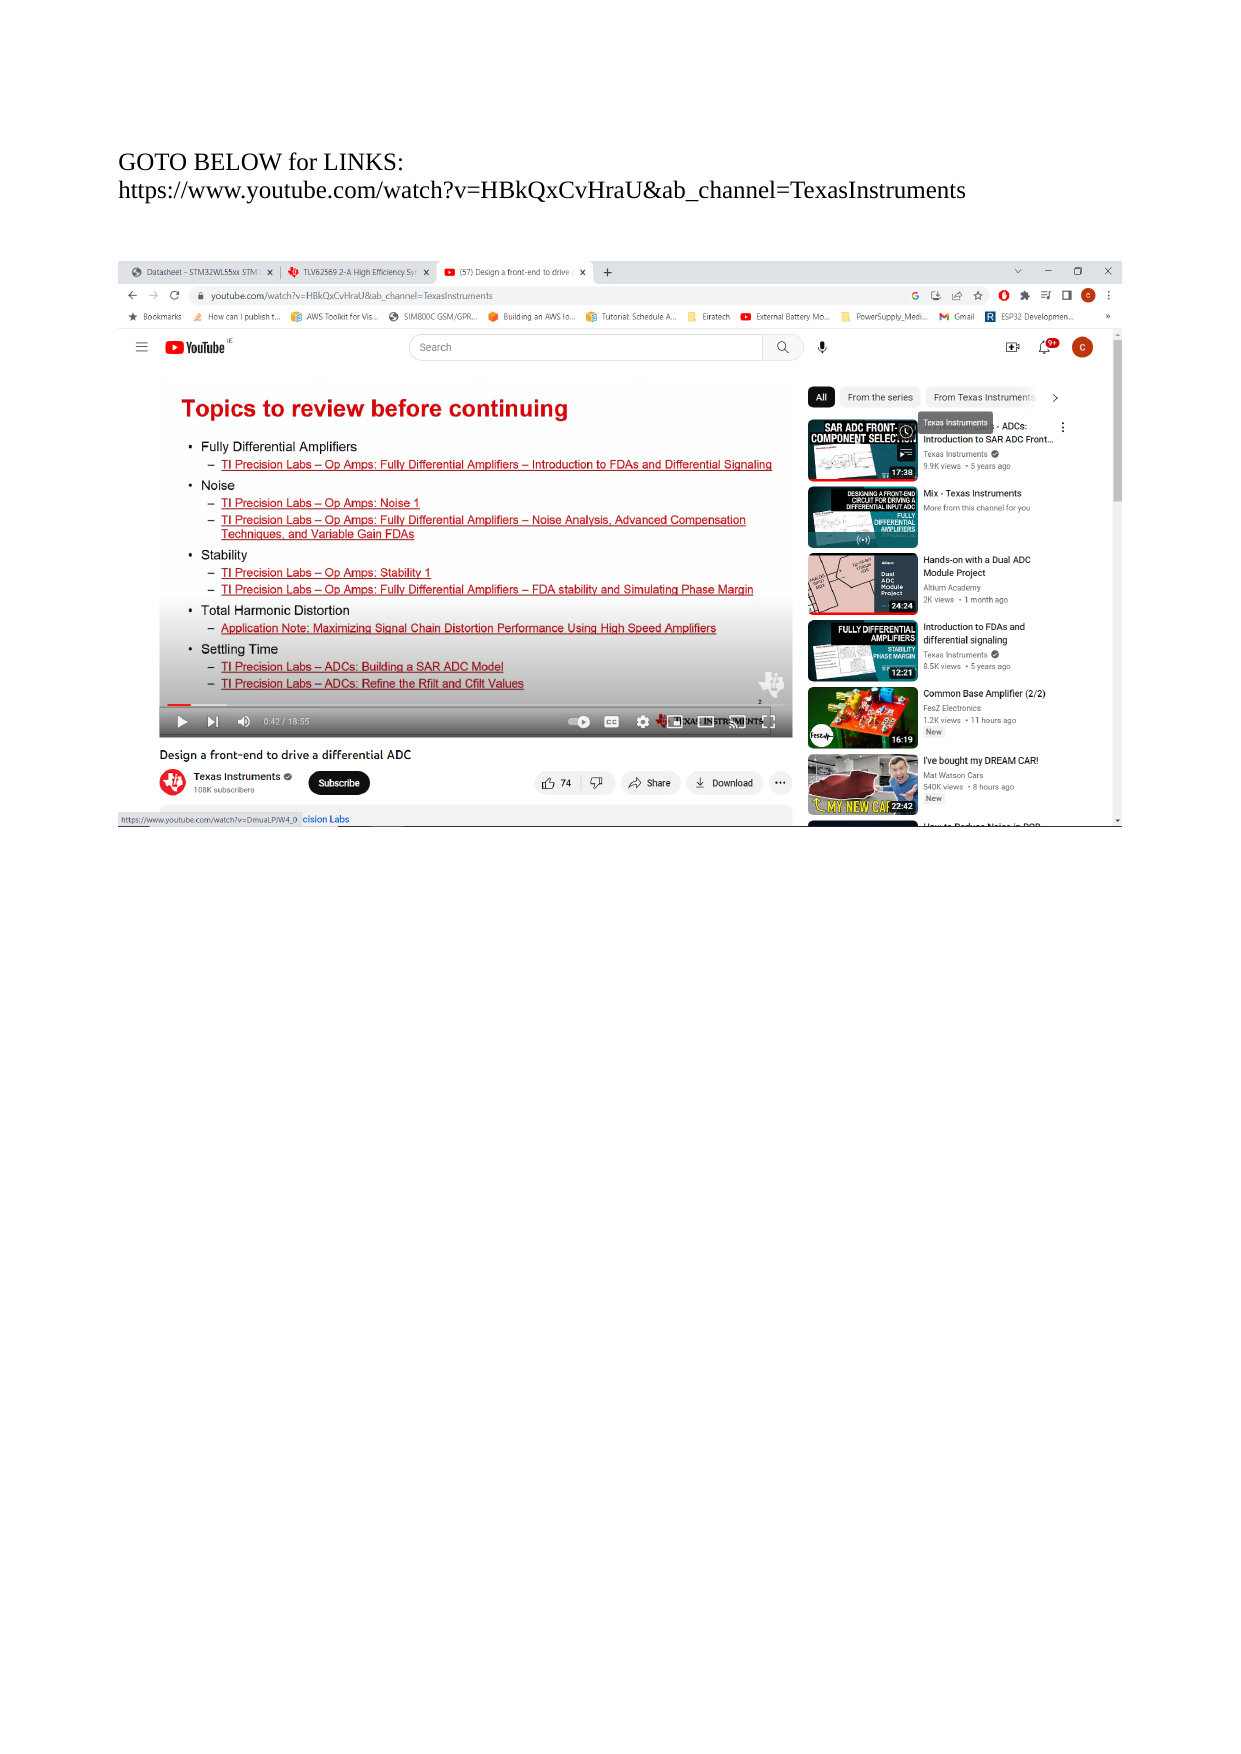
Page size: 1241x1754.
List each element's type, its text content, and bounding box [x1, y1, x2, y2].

picture [118, 261, 1123, 827]
text https://www.youtube.com/watch?v=HBkQxCvHraU&ab_channel=TexasInstruments [118, 176, 1122, 204]
text GOTO BELOW for LINKS: [118, 147, 1122, 176]
